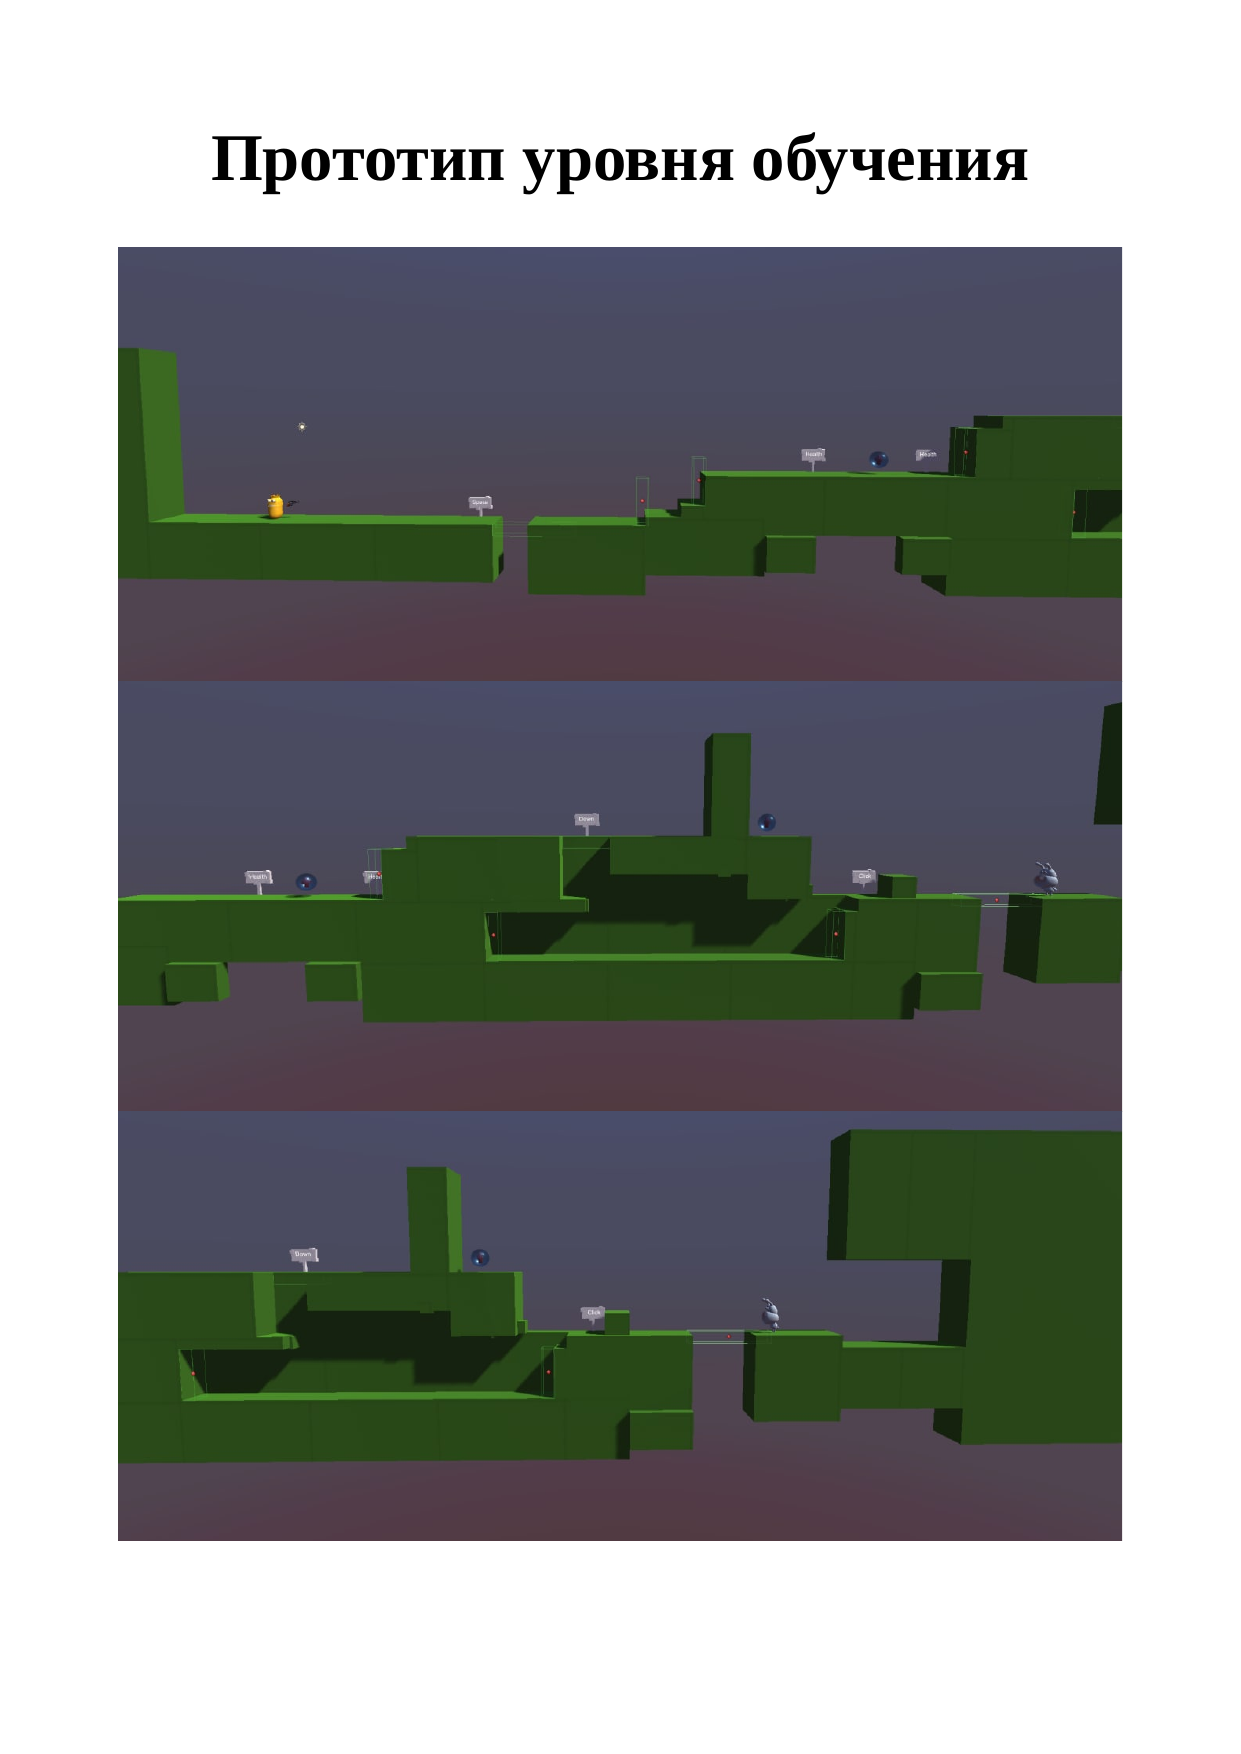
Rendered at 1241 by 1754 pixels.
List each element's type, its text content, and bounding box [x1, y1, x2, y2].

text Прототип уровня обучения [118, 118, 1122, 195]
picture [118, 247, 1123, 1541]
